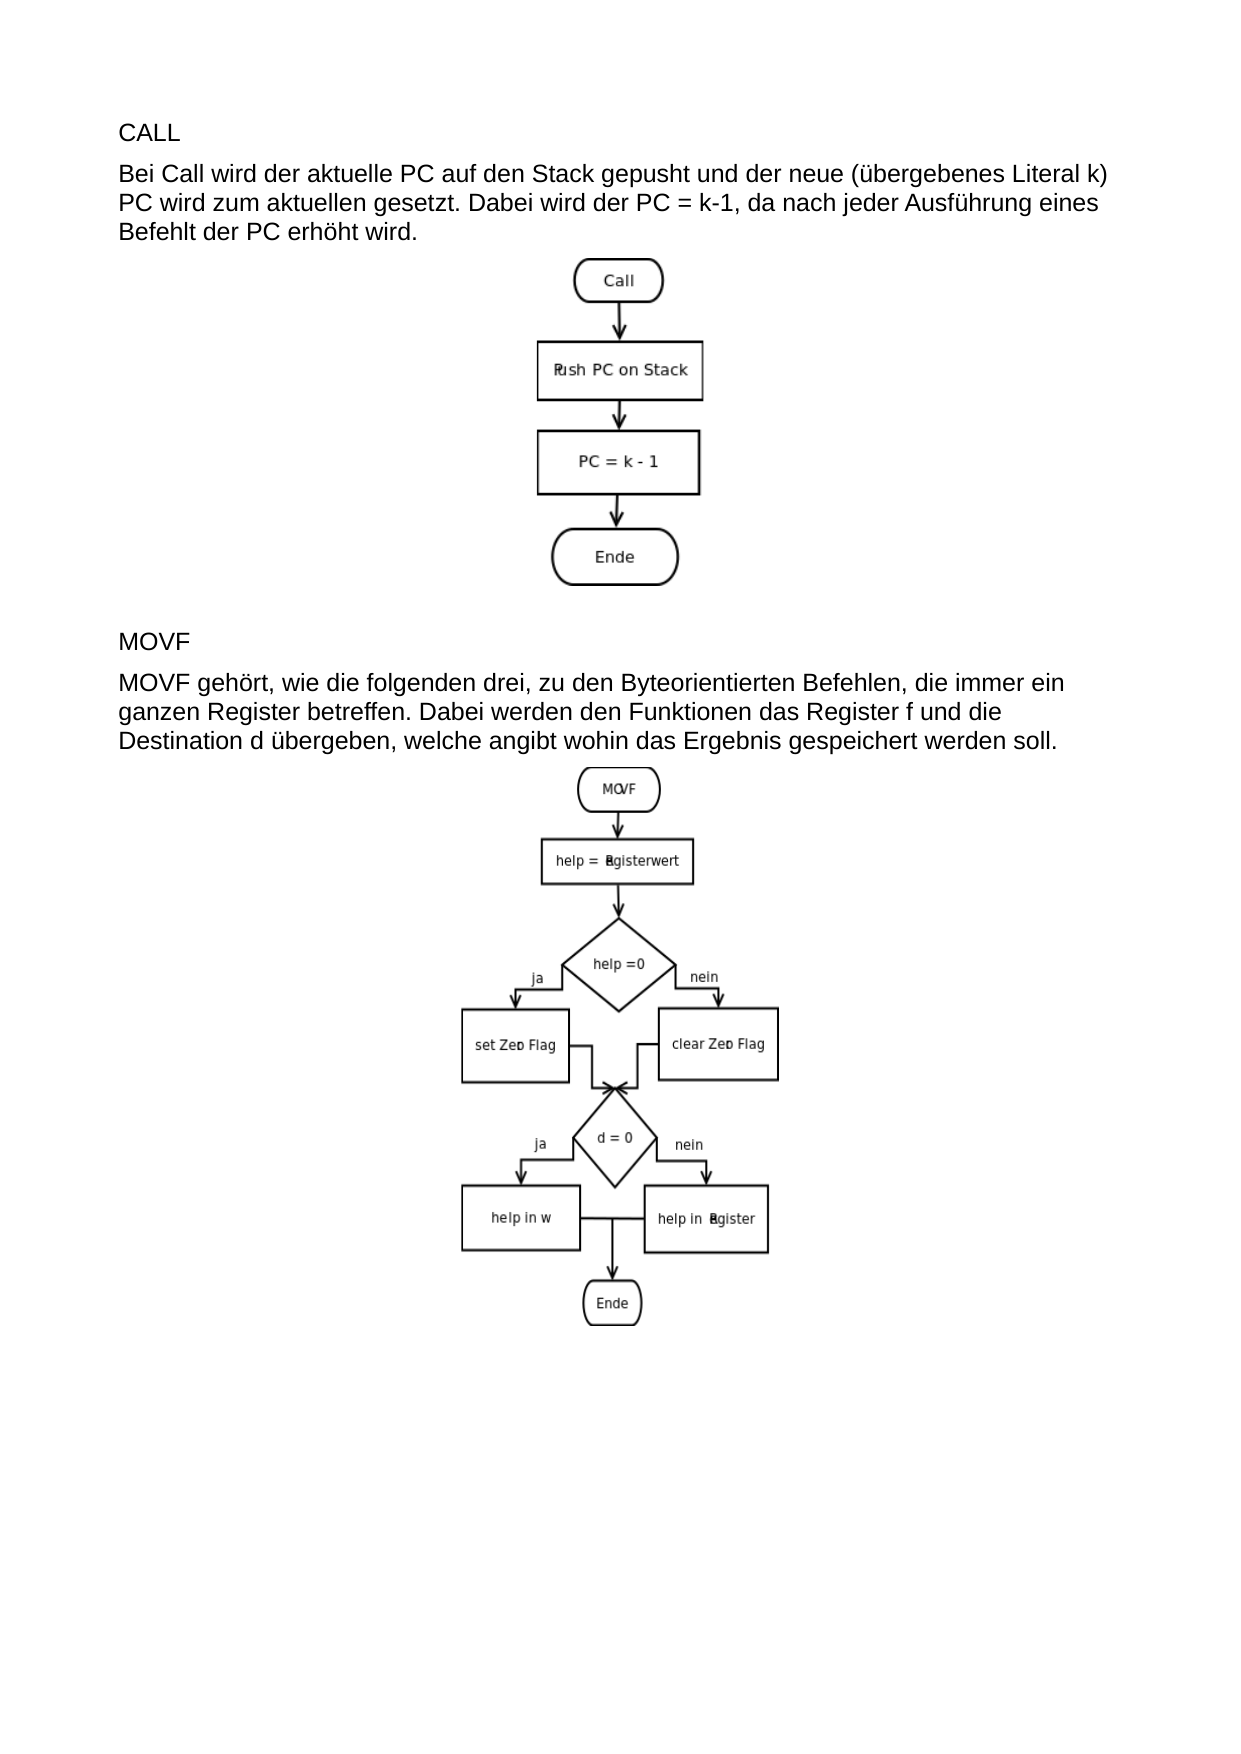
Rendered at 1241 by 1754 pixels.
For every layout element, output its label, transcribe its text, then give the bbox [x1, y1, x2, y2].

text Bei Call wird der aktuelle PC auf den Stack gepusht und der neue (übergebenes Literal k) PC wird zum aktuellen gesetzt. Dabei wird der PC = k-1, da nach jeder Ausführung eines Befehlt der PC erhöht wird. [118, 159, 1122, 246]
picture [461, 767, 779, 1326]
text CALL [118, 118, 1122, 147]
picture [536, 258, 704, 586]
text MOVF gehört, wie die folgenden drei, zu den Byteorientierten Befehlen, die immer ein ganzen Register betreffen. Dabei werden den Funktionen das Register f und die Destination d übergeben, welche angibt wohin das Ergebnis gespeichert werden soll. [118, 668, 1122, 754]
text MOVF [118, 627, 1122, 656]
